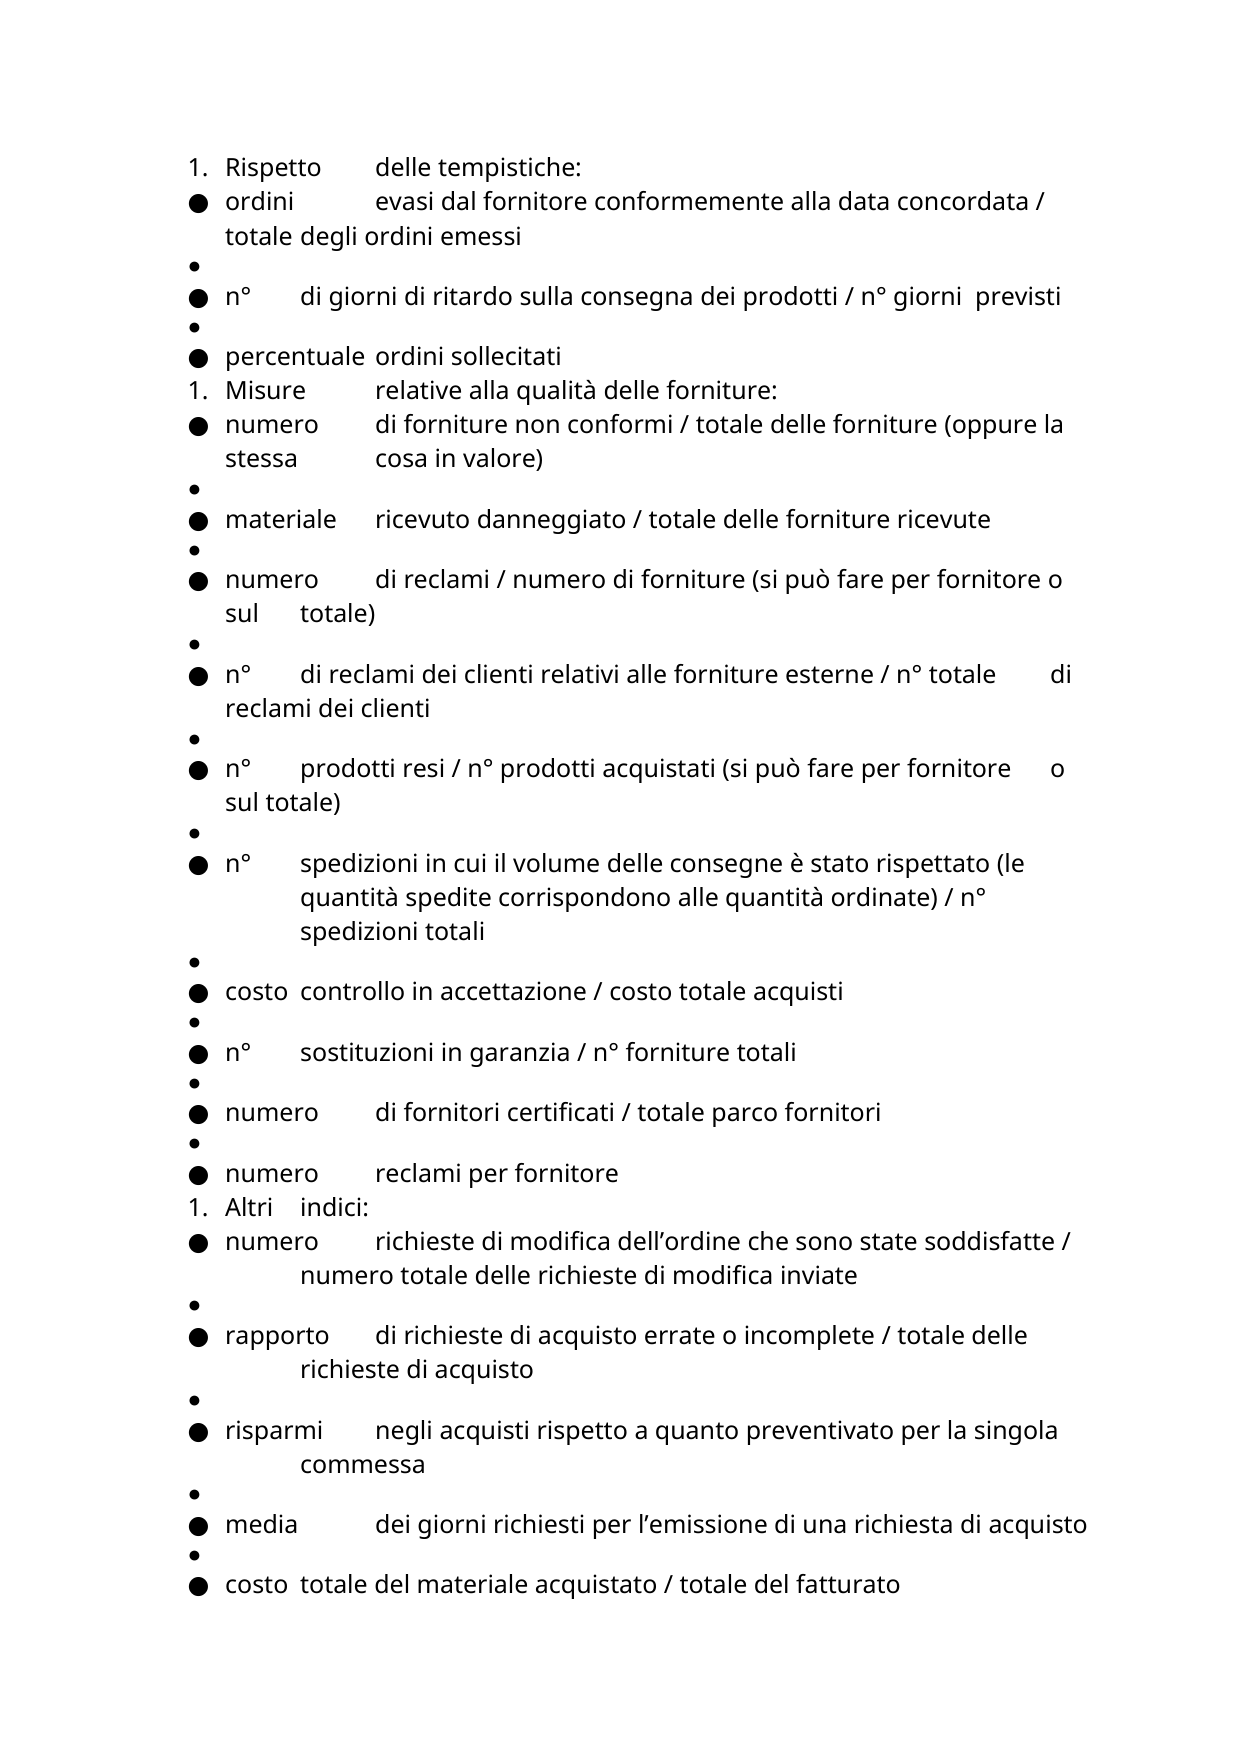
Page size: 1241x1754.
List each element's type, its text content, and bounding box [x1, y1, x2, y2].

list n° sostituzioni in garanzia / n° forniture totali [187, 1034, 1090, 1068]
list media dei giorni richiesti per l’emissione di una richiesta di acquisto [187, 1507, 1090, 1541]
list numero di fornitori certificati / totale parco fornitori [187, 1095, 1090, 1129]
list costo controllo in accettazione / costo totale acquisti [187, 974, 1090, 1008]
list numero di reclami / numero di forniture (si può fare per fornitore o sul totale) [187, 562, 1090, 630]
list Misure relative alla qualità delle forniture: [187, 373, 1090, 407]
list Altri indici: [187, 1189, 1090, 1223]
list ordini evasi dal fornitore conformemente alla data concordata / totale degli ordini emessi [187, 184, 1090, 252]
list numero richieste di modifica dell’ordine che sono state soddisfatte / numero totale delle richieste di modifica inviate [187, 1223, 1090, 1291]
list n° spedizioni in cui il volume delle consegne è stato rispettato (le quantità spedite corrispondono alle quantità ordinate) / n° spedizioni totali [187, 845, 1090, 948]
list n° di giorni di ritardo sulla consegna dei prodotti / n° giorni previsti [187, 278, 1090, 313]
list numero di forniture non conformi / totale delle forniture (oppure la stessa cosa in valore) [187, 407, 1090, 475]
list costo totale del materiale acquistato / totale del fatturato [187, 1567, 1090, 1601]
list risparmi negli acquisti rispetto a quanto preventivato per la singola commessa [187, 1412, 1090, 1480]
list n° prodotti resi / n° prodotti acquistati (si può fare per fornitore o sul totale) [187, 751, 1090, 819]
list materiale ricevuto danneggiato / totale delle forniture ricevute [187, 502, 1090, 536]
list rapporto di richieste di acquisto errate o incomplete / totale delle richieste di acquisto [187, 1318, 1090, 1386]
list n° di reclami dei clienti relativi alle forniture esterne / n° totale di reclami dei clienti [187, 656, 1090, 724]
list numero reclami per fornitore [187, 1155, 1090, 1189]
list Rispetto delle tempistiche: [187, 150, 1090, 184]
list percentuale ordini sollecitati [187, 339, 1090, 373]
